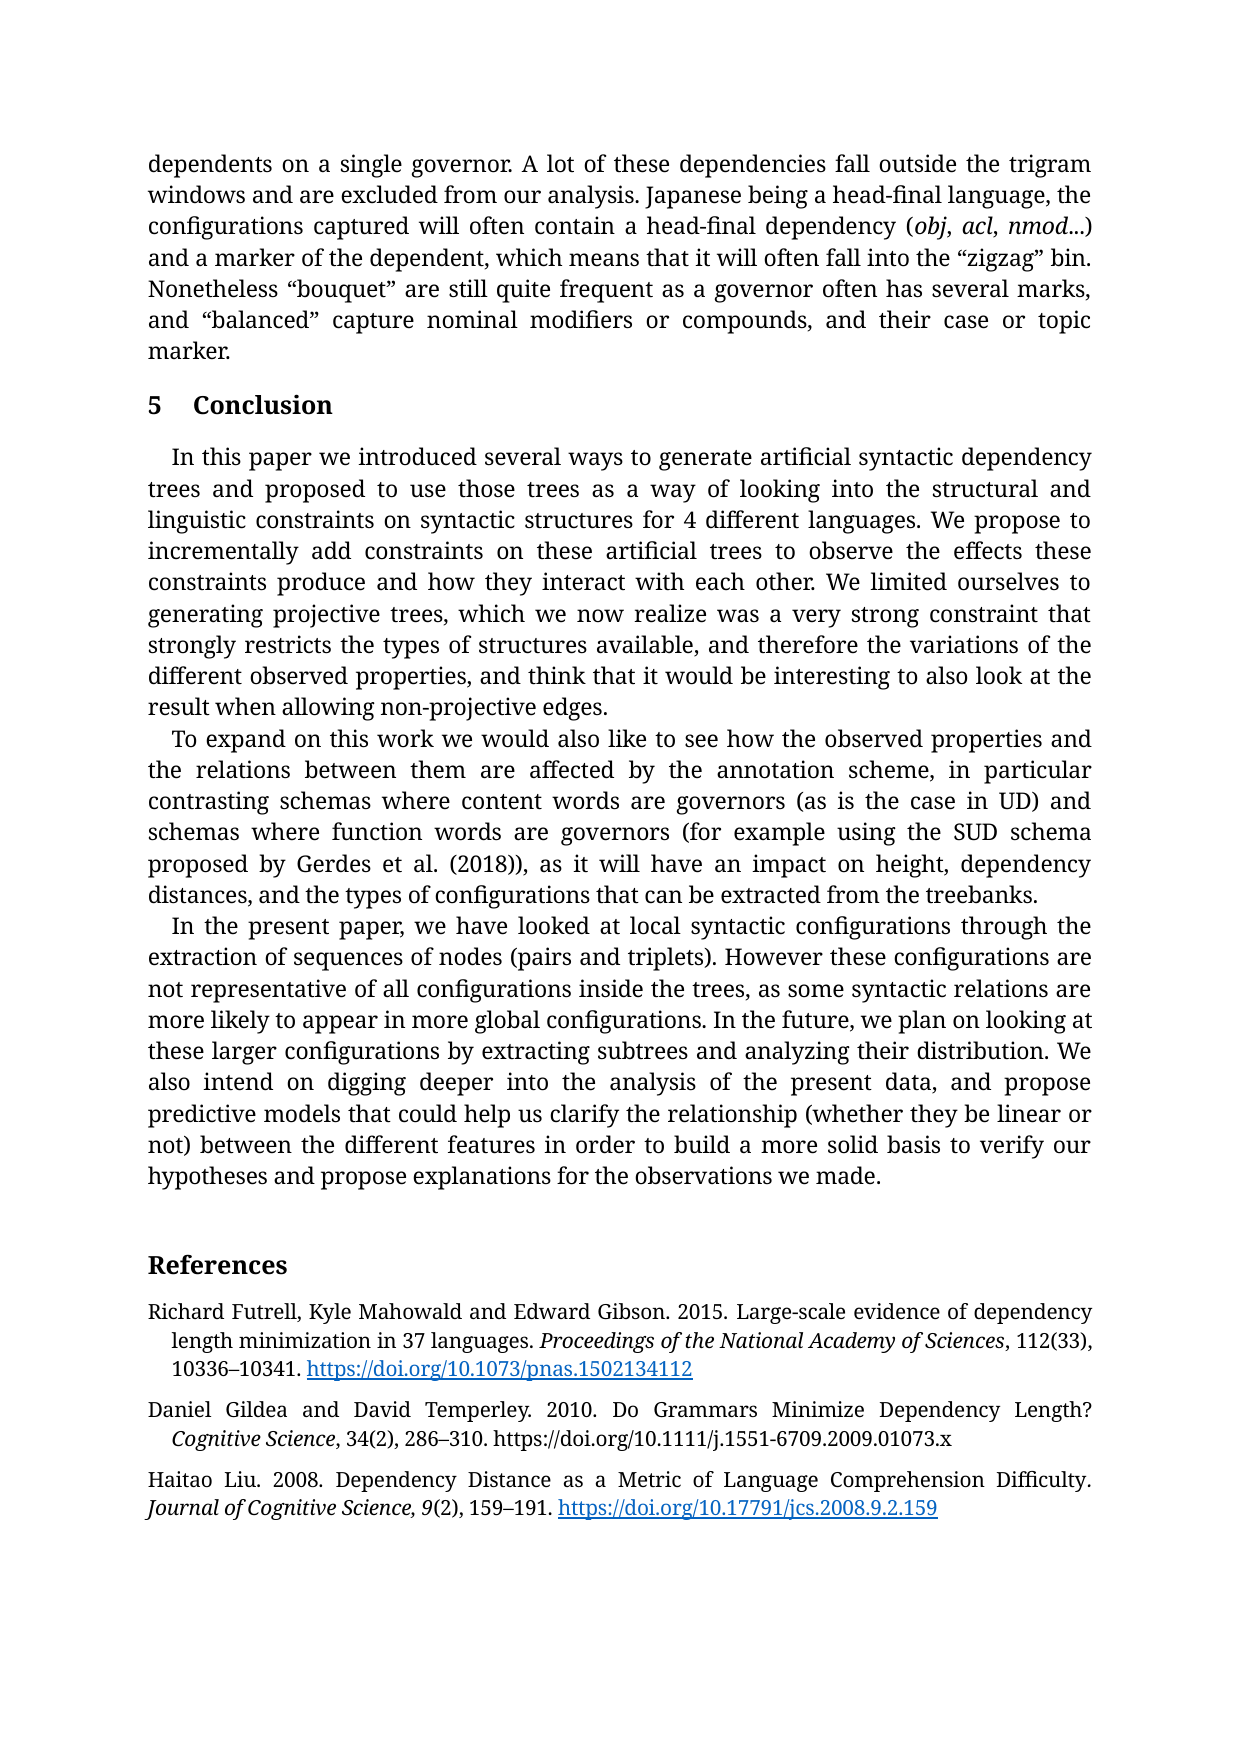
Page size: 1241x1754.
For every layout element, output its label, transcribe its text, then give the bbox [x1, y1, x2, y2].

subtitle References [148, 1248, 1092, 1282]
text Haitao Liu. 2008. Dependency Distance as a Metric of Language Comprehension Difficulty. Journal of Cognitive Science, 9(2), 159–191. https://doi.org/10.17791/jcs.2008.9.2.159 [148, 1465, 1092, 1522]
text To expand on this work we would also like to see how the observed properties and the relations between them are affected by the annotation scheme, in particular contrasting schemas where content words are governors (as is the case in UD) and schemas where function words are governors (for example using the SUD schema proposed by Gerdes et al. (2018)), as it will have an impact on height, dependency distances, and the types of configurations that can be extracted from the treebanks. [148, 723, 1092, 910]
text Daniel Gildea and David Temperley. 2010. Do Grammars Minimize Dependency Length? Cognitive Science, 34(2), 286–310. https://doi.org/10.1111/j.1551-6709.2009.01073.x [148, 1395, 1092, 1452]
text In the present paper, we have looked at local syntactic configurations through the extraction of sequences of nodes (pairs and triplets). However these configurations are not representative of all configurations inside the trees, as some syntactic relations are more likely to appear in more global configurations. In the future, we plan on looking at these larger configurations by extracting subtrees and analyzing their distribution. We also intend on digging deeper into the analysis of the present data, and propose predictive models that could help us clarify the relationship (whether they be linear or not) between the different features in order to build a more solid basis to verify our hypotheses and propose explanations for the observations we made. [148, 910, 1092, 1191]
list Conclusion [148, 387, 1092, 421]
text Richard Futrell, Kyle Mahowald and Edward Gibson. 2015. Large-scale evidence of dependency length minimization in 37 languages. Proceedings of the National Academy of Sciences, 112(33), 10336–10341. https://doi.org/10.1073/pnas.1502134112 [148, 1297, 1092, 1383]
text In this paper we introduced several ways to generate artificial syntactic dependency trees and proposed to use those trees as a way of looking into the structural and linguistic constraints on syntactic structures for 4 different languages. We propose to incrementally add constraints on these artificial trees to observe the effects these constraints produce and how they interact with each other. We limited ourselves to generating projective trees, which we now realize was a very strong constraint that strongly restricts the types of structures available, and therefore the variations of the different observed properties, and think that it would be interesting to also look at the result when allowing non-projective edges. [148, 441, 1092, 723]
